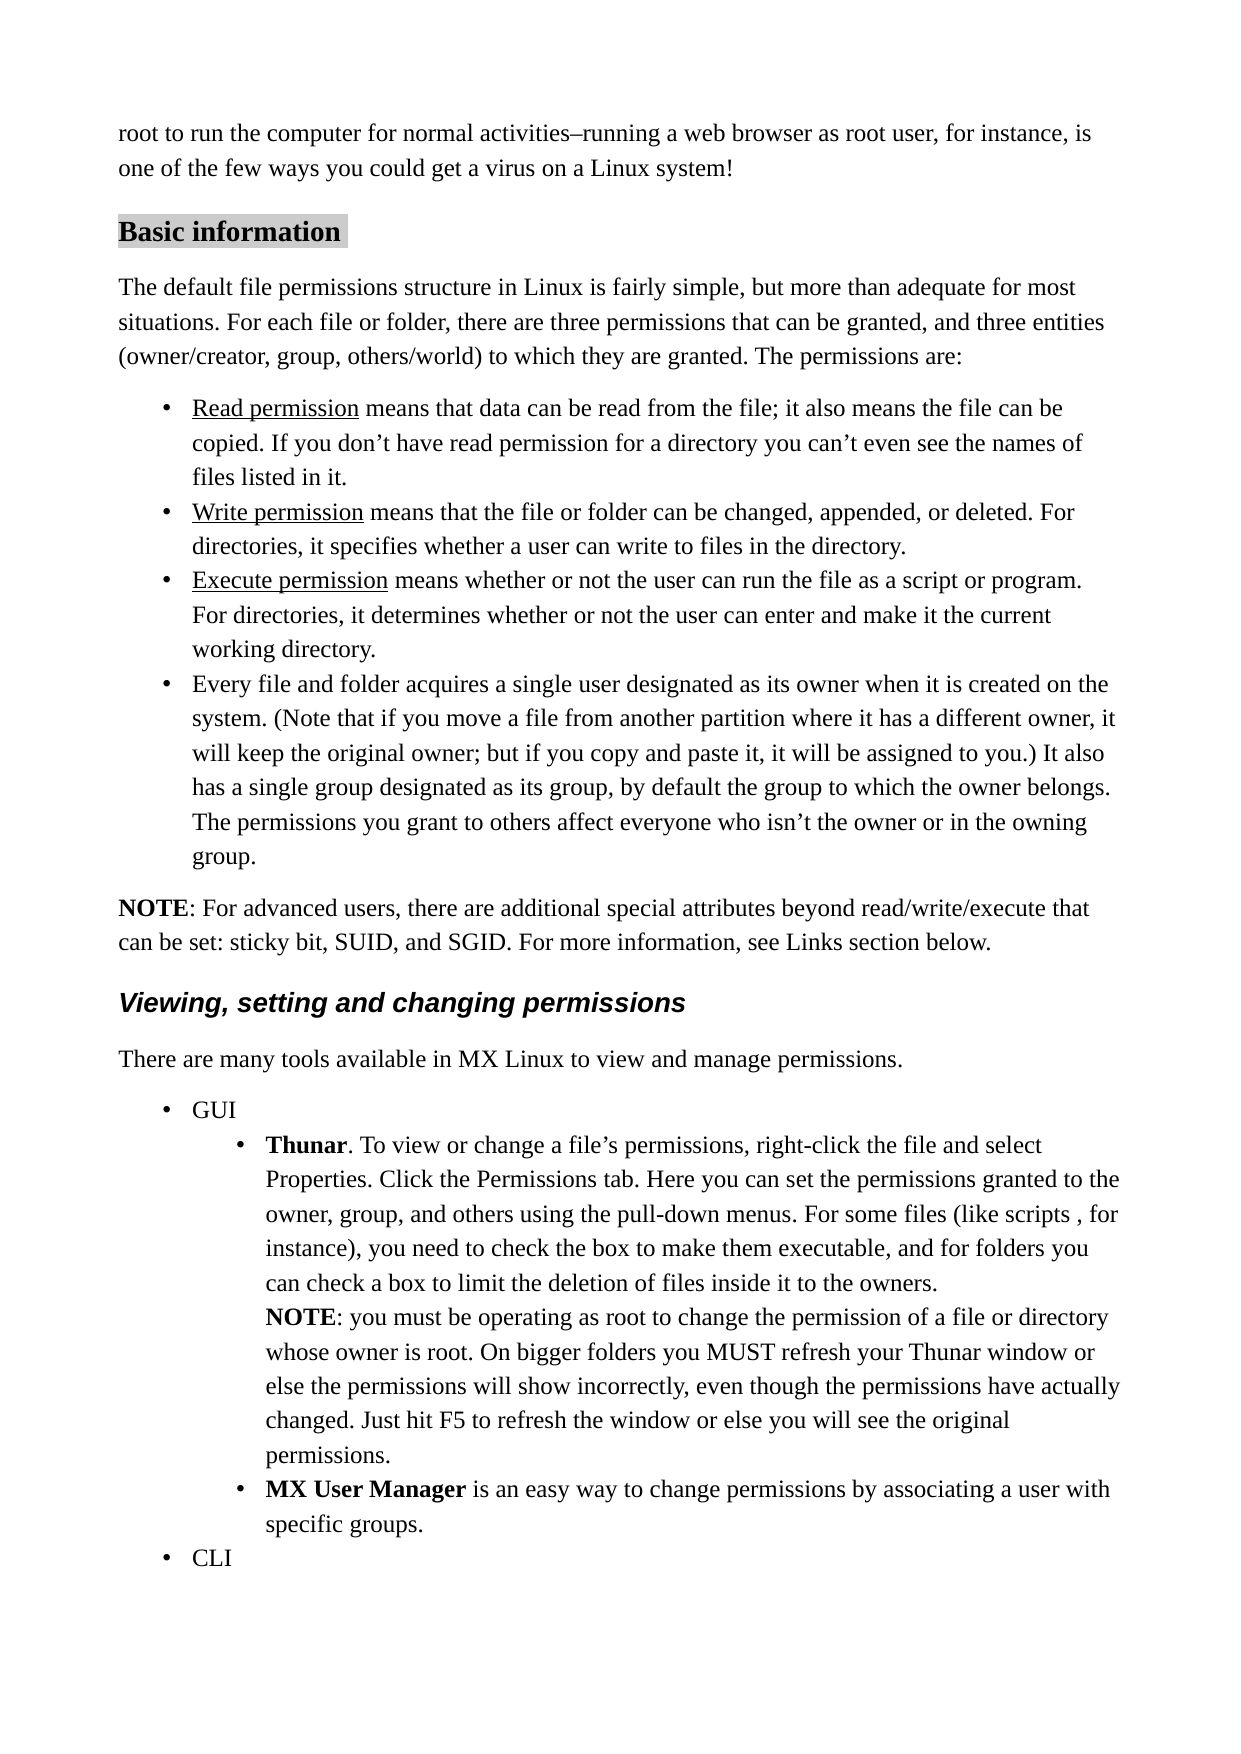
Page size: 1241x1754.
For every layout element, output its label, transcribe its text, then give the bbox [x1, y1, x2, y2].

list Every file and folder acquires a single user designated as its owner when it is created on the system. (Note that if you move a file from another partition where it has a different owner, it will keep the original owner; but if you copy and paste it, it will be assigned to you.) It also has a single group designated as its group, by default the group to which the owner belongs. The permissions you grant to others affect everyone who isn’t the owner or in the owning group. [162, 669, 1122, 870]
text The default file permissions structure in Linux is fairly simple, but more than adequate for most situations. For each file or folder, there are three permissions that can be granted, and three entities (owner/creator, group, others/world) to which they are granted. The permissions are: [118, 272, 1122, 370]
list MX User Manager is an easy way to change permissions by associating a user with specific groups. [236, 1474, 1122, 1538]
subtitle Basic information [348, 214, 1122, 248]
list GUI [162, 1095, 1122, 1124]
text NOTE: For advanced users, there are additional special attributes beyond read/write/execute that can be set: sticky bit, SUID, and SGID. For more information, see Links section below. [118, 893, 1122, 956]
list Execute permission means whether or not the user can run the file as a script or program. For directories, it determines whether or not the user can enter and make it the current working directory. [162, 566, 1122, 663]
list Thunar. To view or change a file’s permissions, right-click the file and select Properties. Click the Permissions tab. Here you can set the permissions granted to the owner, group, and others using the pull-down menus. For some files (like scripts , for instance), you need to check the box to make them executable, and for folders you can check a box to limit the deletion of files inside it to the owners. [236, 1130, 1122, 1296]
text There are many tools available in MX Linux to view and manage permissions. [118, 1044, 1122, 1072]
text root to run the computer for normal activities–running a web browser as root user, for instance, is one of the few ways you could get a virus on a Linux system! [118, 118, 1122, 181]
list Write permission means that the file or folder can be changed, appended, or deleted. For directories, it specifies whether a user can write to files in the directory. [162, 497, 1122, 560]
list Read permission means that data can be read from the file; it also means the file can be copied. If you don’t have read permission for a directory you can’t even see the names of files listed in it. [162, 393, 1122, 491]
list NOTE: you must be operating as root to change the permission of a file or directory whose owner is root. On bigger folders you MUST refresh your Thunar window or else the permissions will show incorrectly, even though the permissions have actually changed. Just hit F5 to refresh the window or else you will see the original permissions. [236, 1302, 1122, 1469]
list CLI [162, 1543, 1122, 1572]
subtitle Viewing, setting and changing permissions [118, 987, 1122, 1019]
